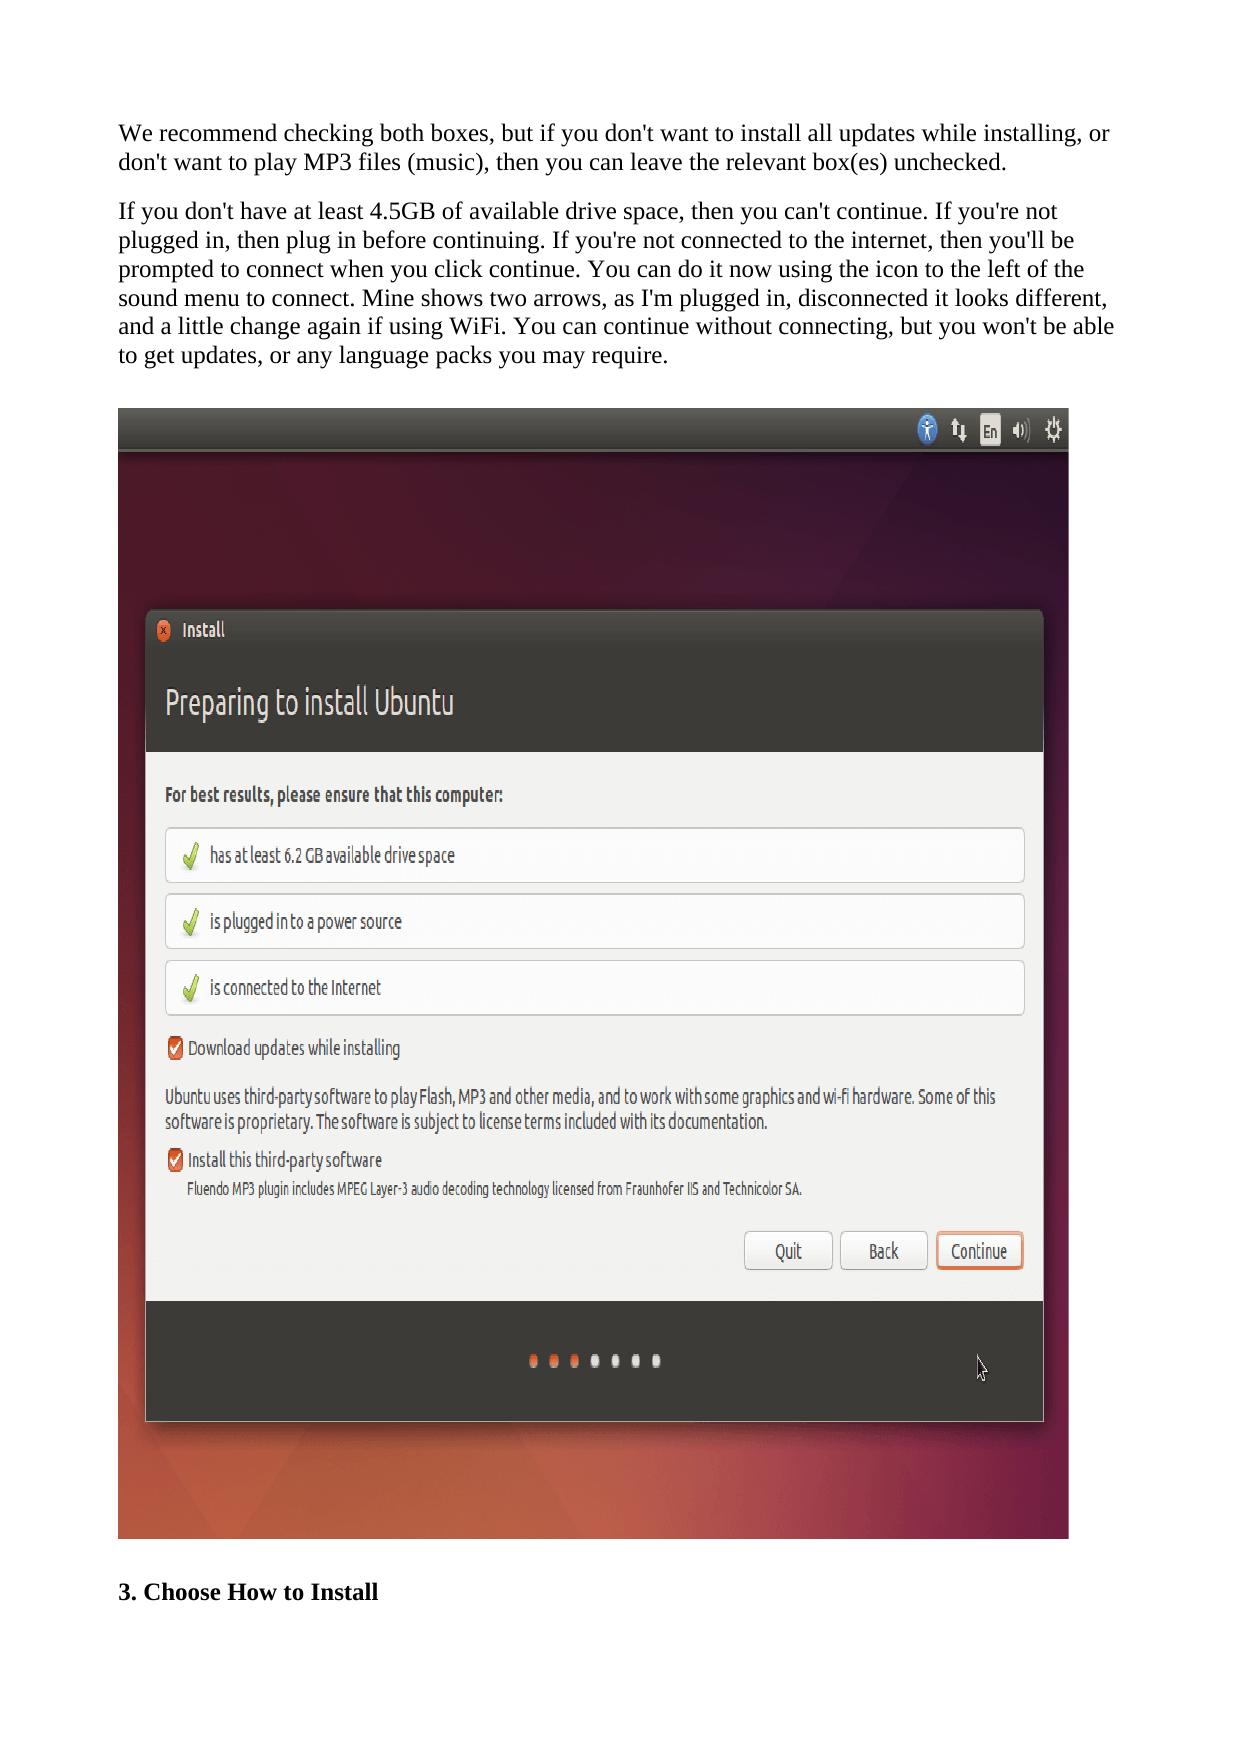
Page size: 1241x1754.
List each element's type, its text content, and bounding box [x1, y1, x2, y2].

text 3. Choose How to Install [118, 1577, 1122, 1606]
text If you don't have at least 4.5GB of available drive space, then you can't continue. If you're not plugged in, then plug in before continuing. If you're not connected to the internet, then you'll be prompted to connect when you click continue. You can do it now using the icon to the left of the sound menu to connect. Mine shows two arrows, as I'm plugged in, disconnected it looks different, and a little change again if using WiFi. You can continue without connecting, but you won't be able to get updates, or any language packs you may require. [118, 196, 1122, 369]
text We recommend checking both boxes, but if you don't want to install all updates while installing, or don't want to play MP3 files (music), then you can leave the relevant box(es) unchecked. [118, 118, 1122, 176]
